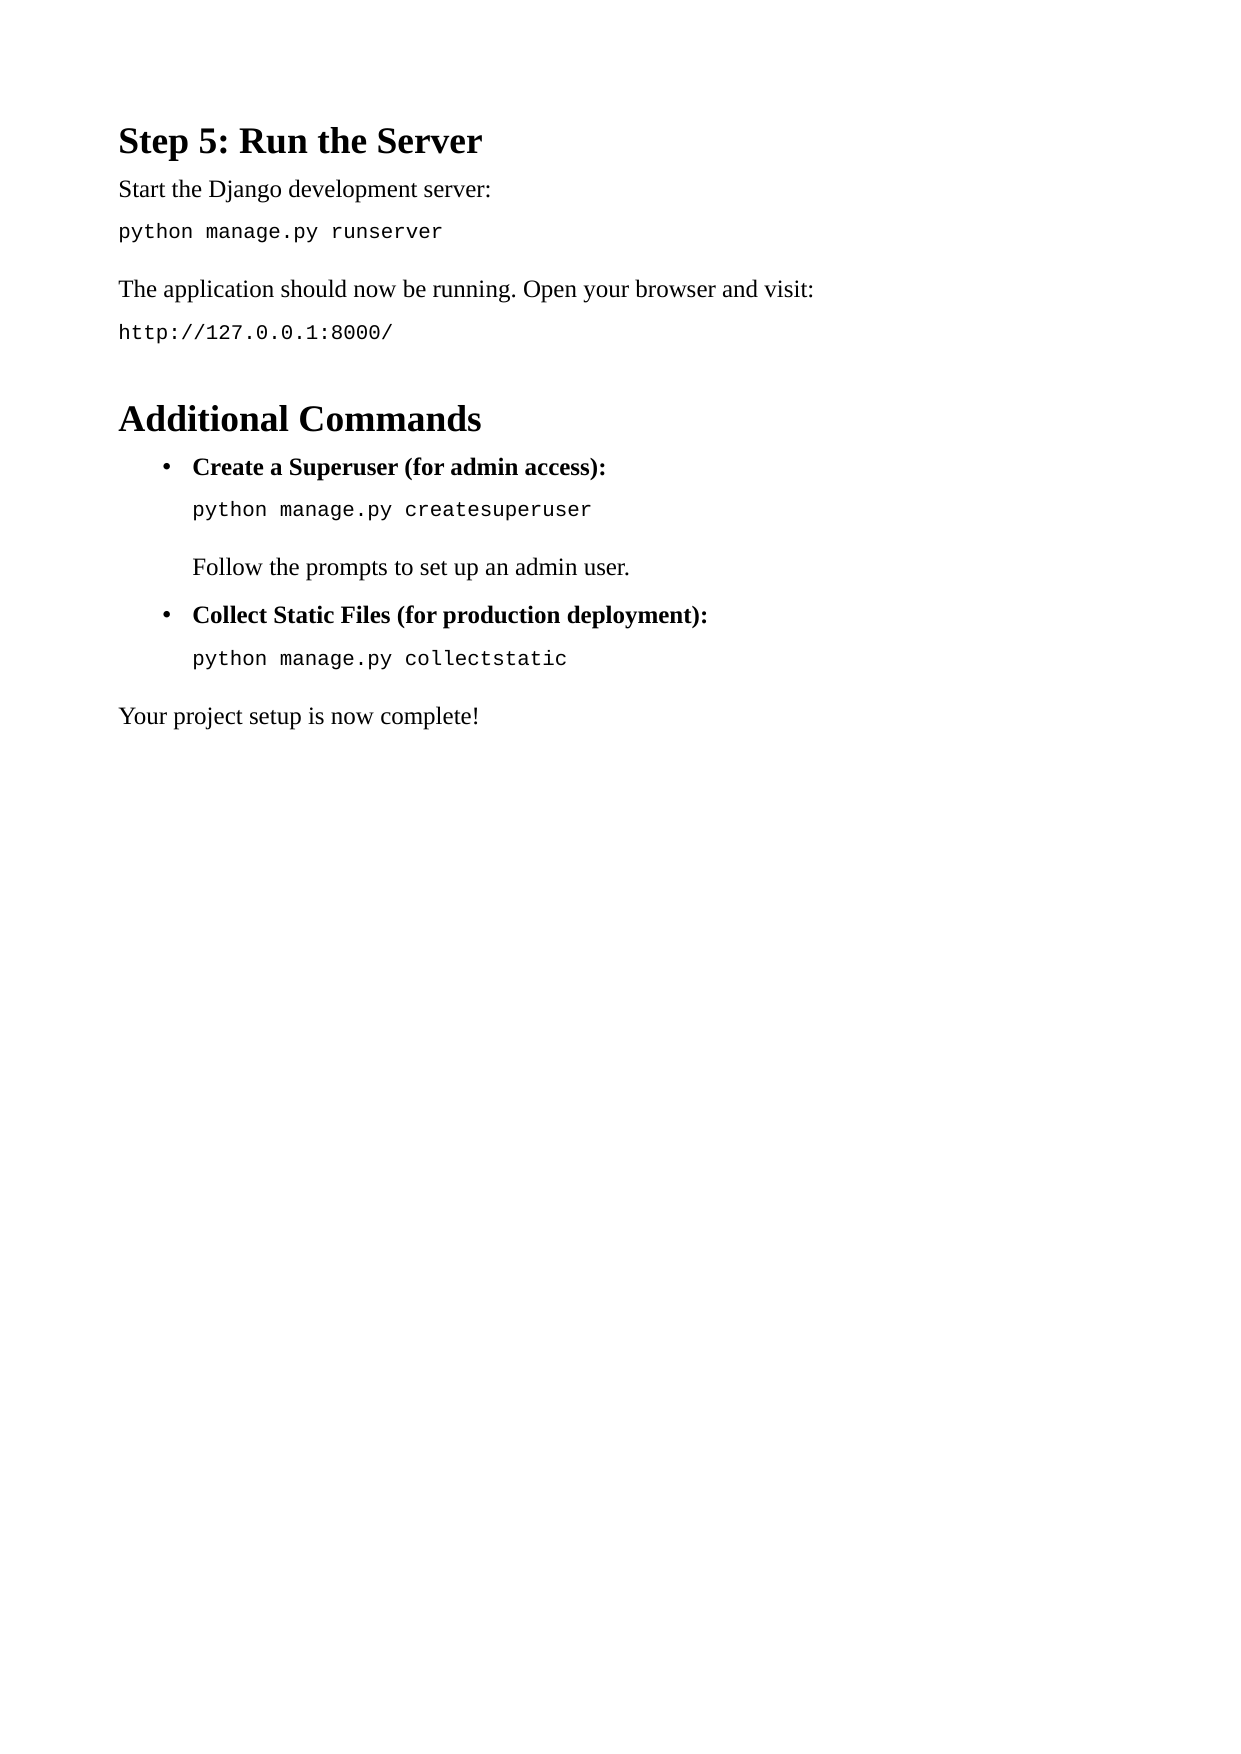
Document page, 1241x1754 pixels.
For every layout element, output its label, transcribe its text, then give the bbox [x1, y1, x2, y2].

list python manage.py createsuperuser [162, 499, 1122, 523]
list Collect Static Files (for production deployment): [162, 600, 1122, 629]
text Your project setup is now complete! 🚀 [118, 701, 1122, 729]
text python manage.py runserver [118, 221, 1122, 245]
list Create a Superuser (for admin access): [162, 452, 1122, 480]
text Start the Django development server: [118, 174, 1122, 202]
list Follow the prompts to set up an admin user. [162, 552, 1122, 581]
list python manage.py collectstatic [162, 648, 1122, 671]
subtitle Additional Commands [118, 396, 1122, 439]
subtitle Step 5: Run the Server [118, 118, 1122, 161]
text http://127.0.0.1:8000/ [118, 322, 1122, 346]
text The application should now be running. Open your browser and visit: [118, 274, 1122, 303]
